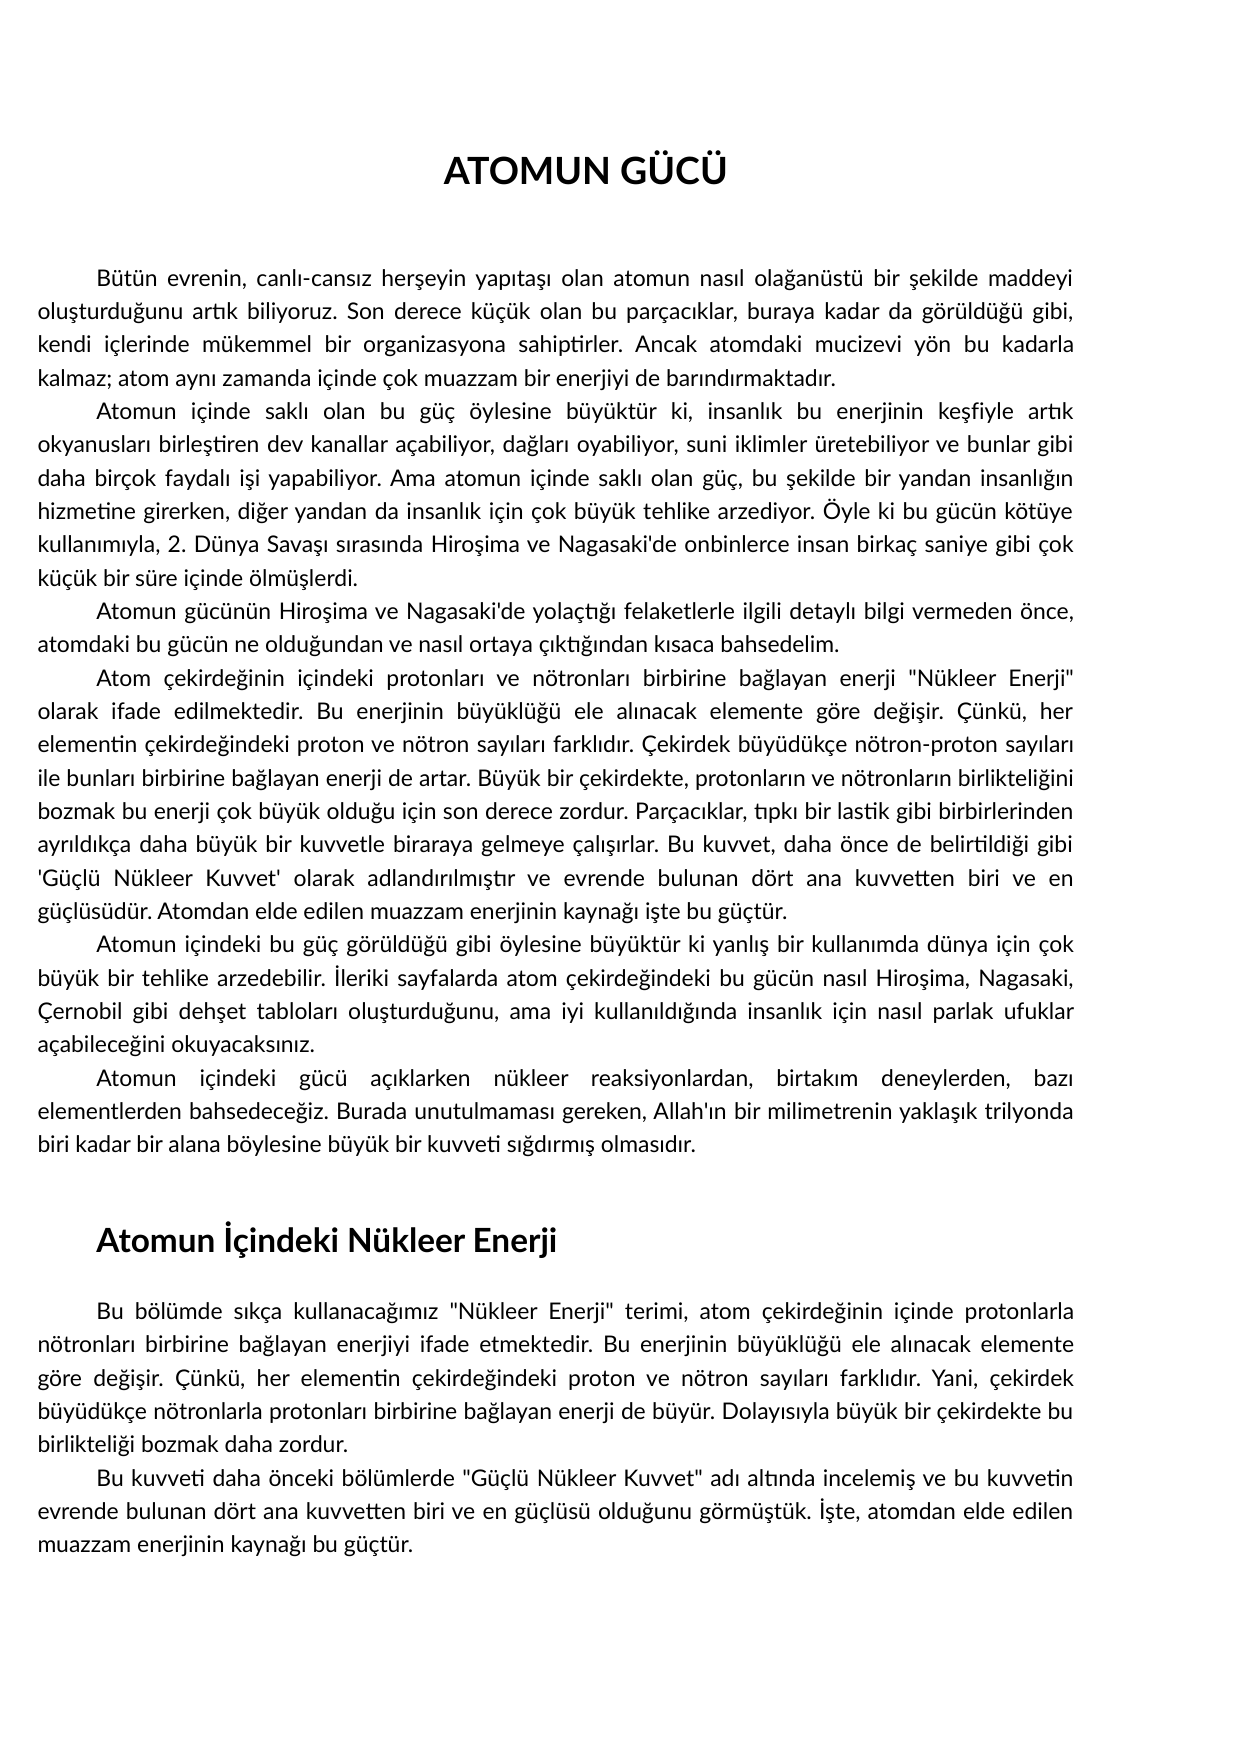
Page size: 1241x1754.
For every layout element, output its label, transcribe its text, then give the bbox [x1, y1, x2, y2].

text Atomun içindeki bu güç görüldüğü gibi öylesine büyüktür ki yanlış bir kullanımda dünya için çok büyük bir tehlike arzedebilir. İleriki sayfalarda atom çekirdeğindeki bu gücün nasıl Hiroşima, Nagasaki, Çernobil gibi dehşet tabloları oluşturduğunu, ama iyi kullanıldığında insanlık için nasıl parlak ufuklar açabileceğini okuyacaksınız. [37, 926, 1075, 1059]
text Atom çekirdeğinin içindeki protonları ve nötronları birbirine bağlayan enerji "Nükleer Enerji" olarak ifade edilmektedir. Bu enerjinin büyüklüğü ele alınacak elemente göre değişir. Çünkü, her elementin çekirdeğindeki proton ve nötron sayıları farklıdır. Çekirdek büyüdükçe nötron-proton sayıları ile bunları birbirine bağlayan enerji de artar. Büyük bir çekirdekte, protonların ve nötronların birlikteliğini bozmak bu enerji çok büyük olduğu için son derece zordur. Parçacıklar, tıpkı bir lastik gibi birbirlerinden ayrıldıkça daha büyük bir kuvvetle biraraya gelmeye çalışırlar. Bu kuvvet, daha önce de belirtildiği gibi 'Güçlü Nükleer Kuvvet' olarak adlandırılmıştır ve evrende bulunan dört ana kuvvetten biri ve en güçlüsüdür. Atomdan elde edilen muazzam enerjinin kaynağı işte bu güçtür. [37, 659, 1075, 926]
subtitle ATOMUN GÜCÜ [37, 148, 1075, 193]
text Bütün evrenin, canlı-cansız herşeyin yapıtaşı olan atomun nasıl olağanüstü bir şekilde maddeyi oluşturduğunu artık biliyoruz. Son derece küçük olan bu parçacıklar, buraya kadar da görüldüğü gibi, kendi içlerinde mükemmel bir organizasyona sahiptirler. Ancak atomdaki mucizevi yön bu kadarla kalmaz; atom aynı zamanda içinde çok muazzam bir enerjiyi de barındırmaktadır. [37, 259, 1075, 393]
text Bu bölümde sıkça kullanacağımız "Nükleer Enerji" terimi, atom çekirdeğinin içinde protonlarla nötronları birbirine bağlayan enerjiyi ifade etmektedir. Bu enerjinin büyüklüğü ele alınacak elemente göre değişir. Çünkü, her elementin çekirdeğindeki proton ve nötron sayıları farklıdır. Yani, çekirdek büyüdükçe nötronlarla protonları birbirine bağlayan enerji de büyür. Dolayısıyla büyük bir çekirdekte bu birlikteliği bozmak daha zordur. [37, 1293, 1075, 1459]
subtitle Atomun İçindeki Nükleer Enerji [37, 1226, 1075, 1259]
text Atomun içindeki gücü açıklarken nükleer reaksiyonlardan, birtakım deneylerden, bazı elementlerden bahsedeceğiz. Burada unutulmaması gereken, Allah'ın bir milimetrenin yaklaşık trilyonda biri kadar bir alana böylesine büyük bir kuvveti sığdırmış olmasıdır. [37, 1059, 1075, 1159]
text Bu kuvveti daha önceki bölümlerde "Güçlü Nükleer Kuvvet" adı altında incelemiş ve bu kuvvetin evrende bulunan dört ana kuvvetten biri ve en güçlüsü olduğunu görmüştük. İşte, atomdan elde edilen muazzam enerjinin kaynağı bu güçtür. [37, 1459, 1075, 1559]
text Atomun gücünün Hiroşima ve Nagasaki'de yolaçtığı felaketlerle ilgili detaylı bilgi vermeden önce, atomdaki bu gücün ne olduğundan ve nasıl ortaya çıktığından kısaca bahsedelim. [37, 593, 1075, 659]
text Atomun içinde saklı olan bu güç öylesine büyüktür ki, insanlık bu enerjinin keşfiyle artık okyanusları birleştiren dev kanallar açabiliyor, dağları oyabiliyor, suni iklimler üretebiliyor ve bunlar gibi daha birçok faydalı işi yapabiliyor. Ama atomun içinde saklı olan güç, bu şekilde bir yandan insanlığın hizmetine girerken, diğer yandan da insanlık için çok büyük tehlike arzediyor. Öyle ki bu gücün kötüye kullanımıyla, 2. Dünya Savaşı sırasında Hiroşima ve Nagasaki'de onbinlerce insan birkaç saniye gibi çok küçük bir süre içinde ölmüşlerdi. [37, 393, 1075, 593]
